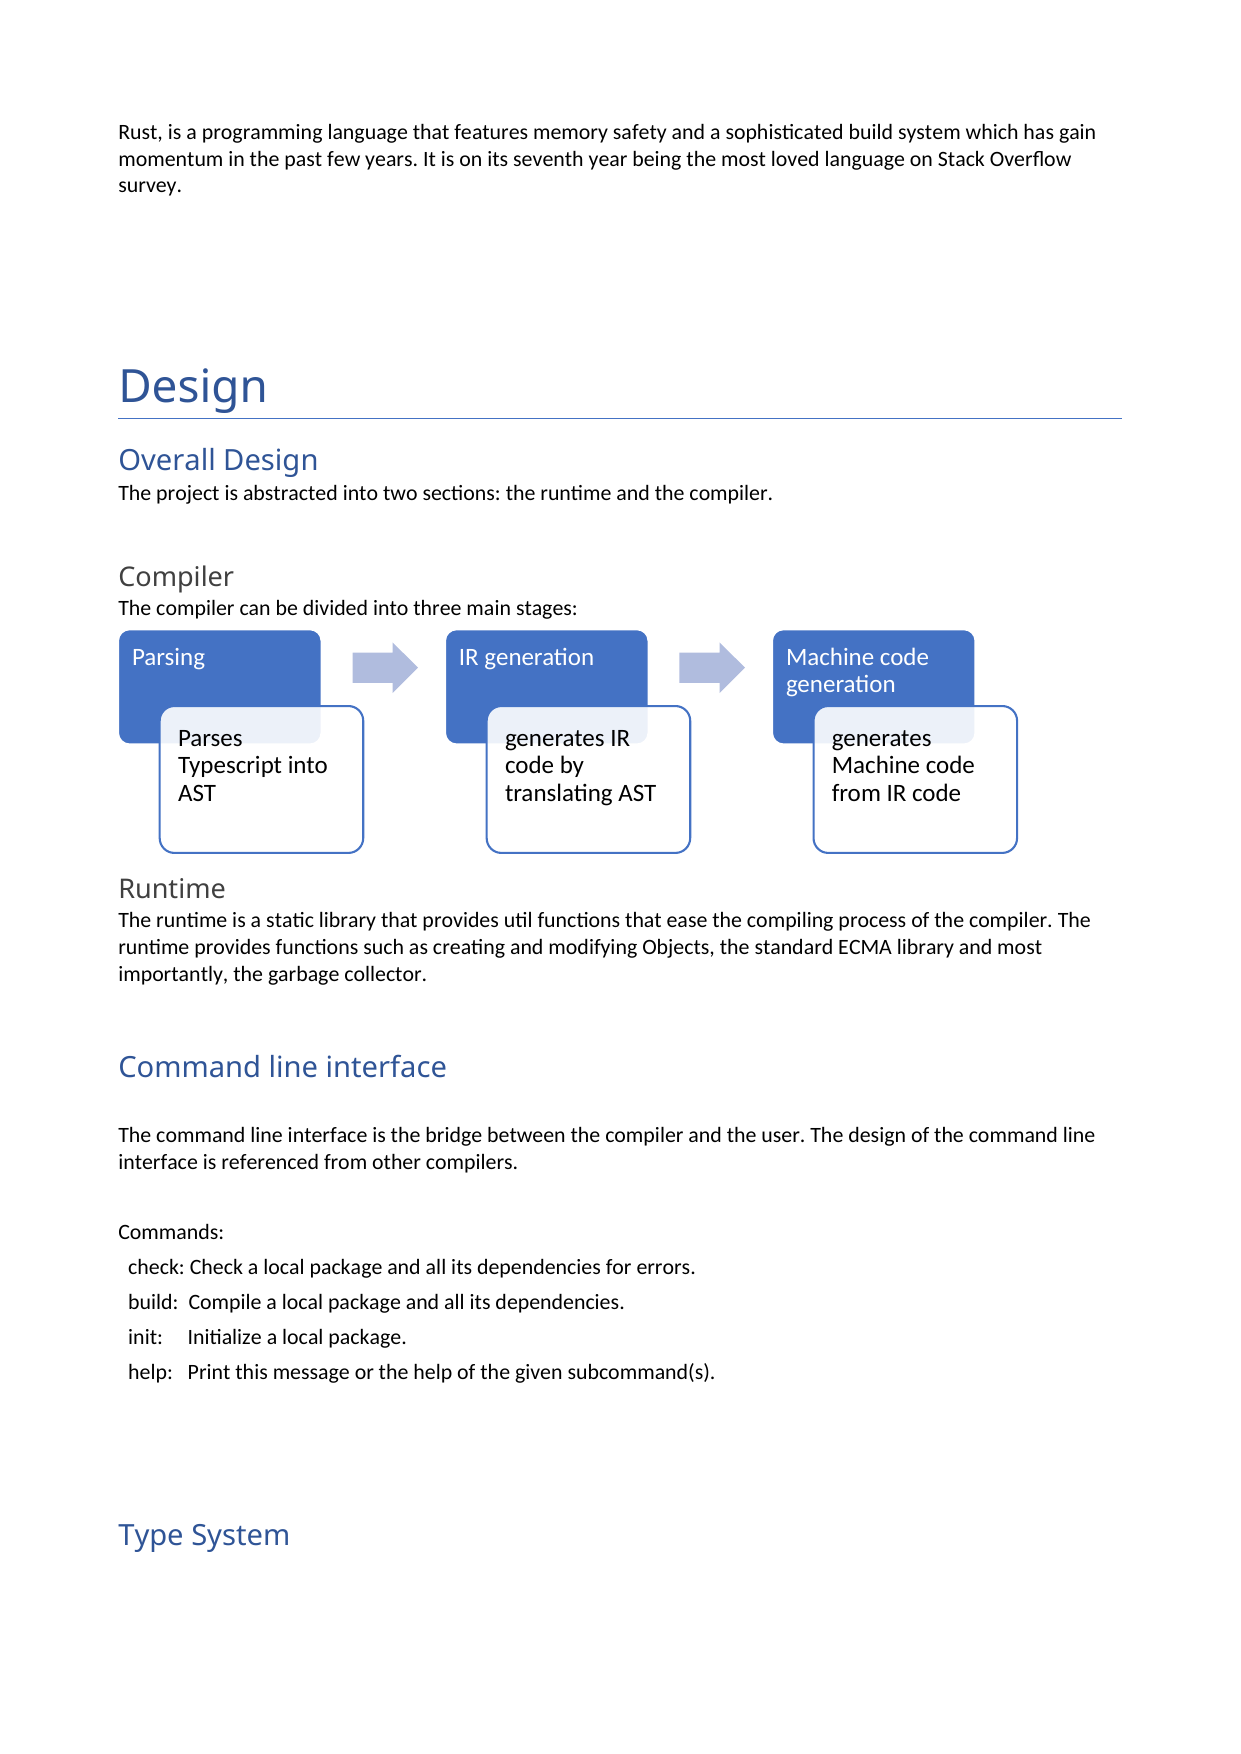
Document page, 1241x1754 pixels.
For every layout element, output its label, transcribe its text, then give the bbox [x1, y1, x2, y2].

text Rust, is a programming language that features memory safety and a sophisticated build system which has gain momentum in the past few years. It is on its seventh year being the most loved language on Stack Overflow survey. [118, 118, 1122, 198]
text The project is abstracted into two sections: the runtime and the compiler. [118, 479, 1122, 506]
text The compiler can be divided into three main stages: [118, 594, 1122, 621]
text init: Initialize a local package. [118, 1323, 1122, 1349]
text The runtime is a static library that provides util functions that ease the compiling process of the compiler. The runtime provides functions such as creating and modifying Objects, the standard ECMA library and most importantly, the garbage collector. [118, 907, 1122, 987]
text Commands: [118, 1218, 1122, 1244]
subtitle Command line interface [118, 1047, 1122, 1086]
subtitle Compiler [118, 557, 1122, 594]
text help: Print this message or the help of the given subcommand(s). [118, 1358, 1122, 1384]
text check: Check a local package and all its dependencies for errors. [118, 1253, 1122, 1279]
subtitle Type System [118, 1514, 1122, 1554]
subtitle Design [118, 353, 1122, 418]
text The command line interface is the bridge between the compiler and the user. The design of the command line interface is referenced from other compilers. [118, 1121, 1122, 1174]
subtitle Runtime [118, 870, 1122, 907]
text build: Compile a local package and all its dependencies. [118, 1288, 1122, 1314]
subtitle Overall Design [118, 439, 1122, 479]
